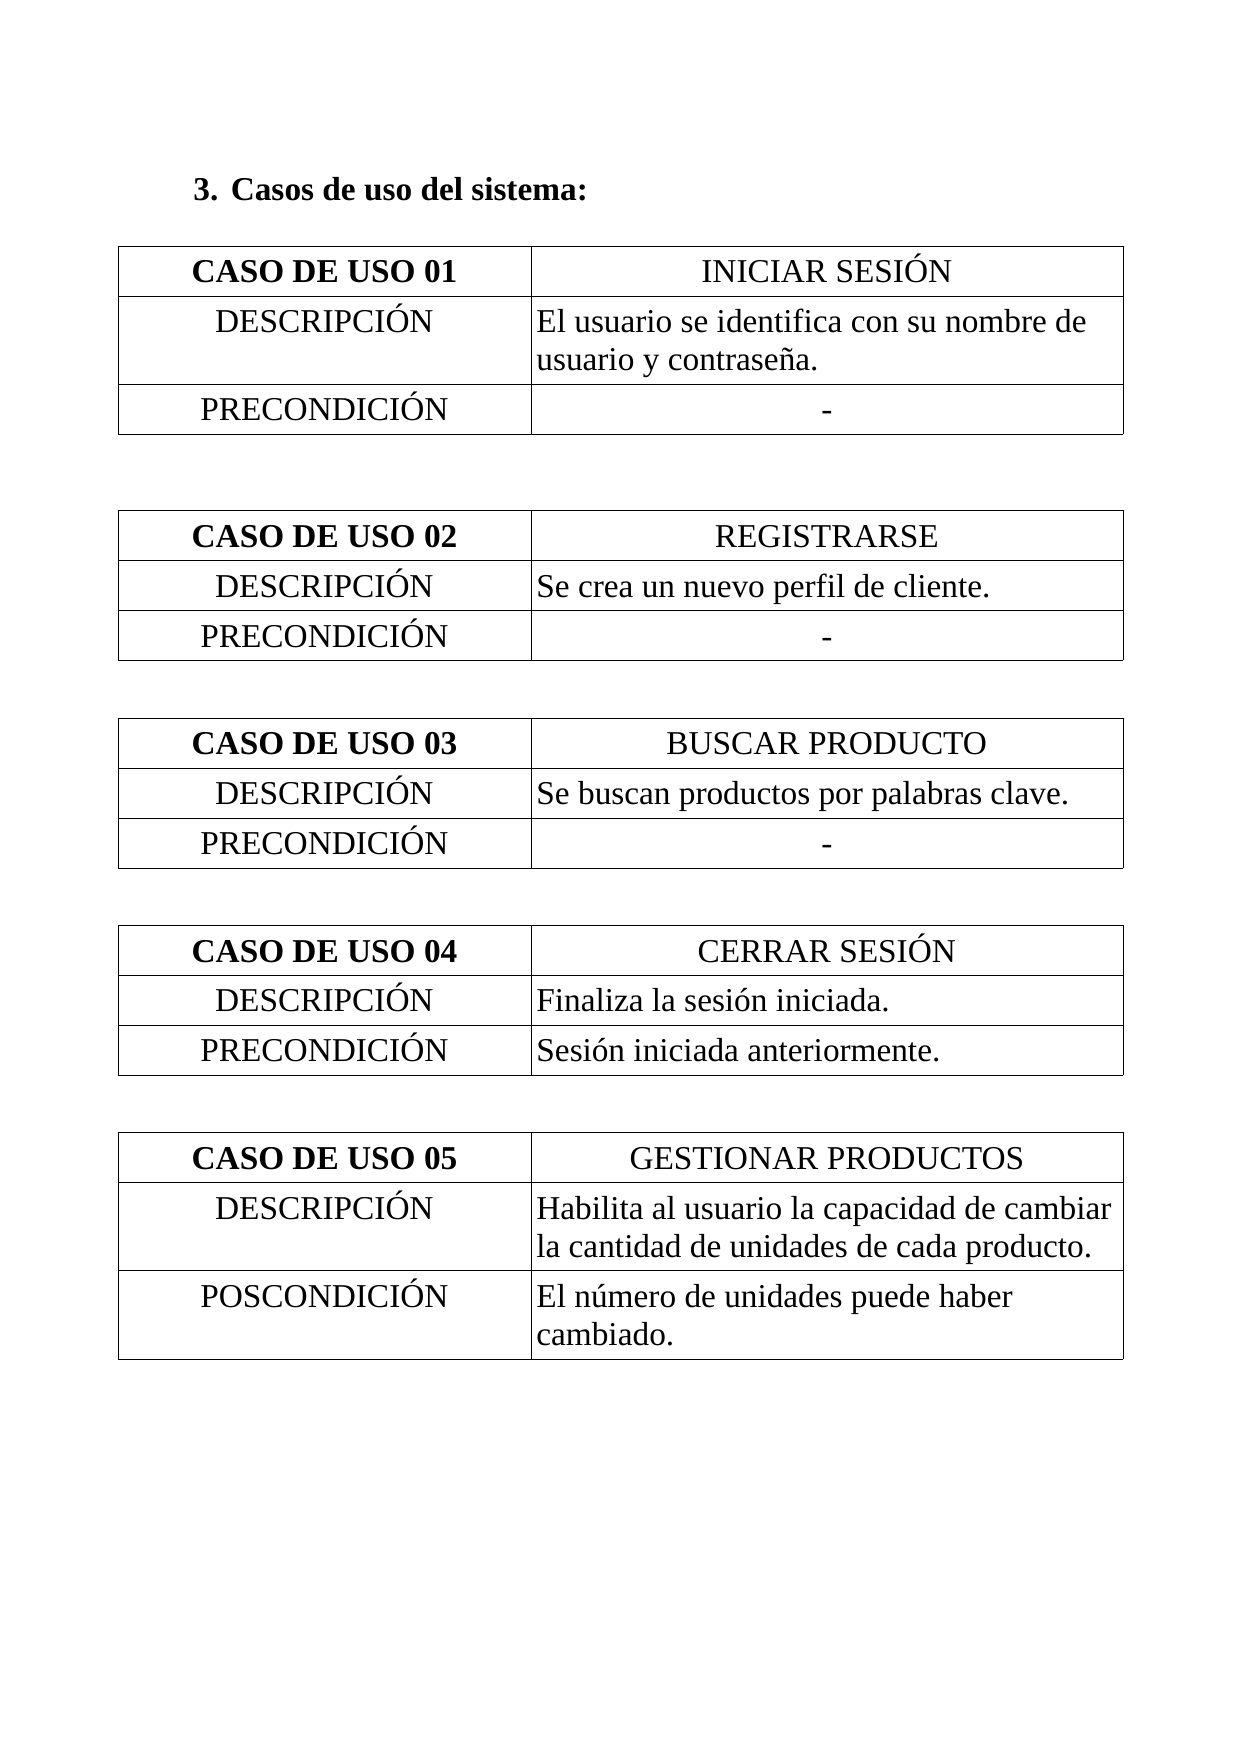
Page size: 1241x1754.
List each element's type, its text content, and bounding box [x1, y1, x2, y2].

table_cell - [532, 819, 1123, 867]
table_header CASO DE USO 03 [119, 719, 531, 768]
table_cell Sesión iniciada anteriormente. [532, 1026, 1123, 1075]
table_cell DESCRIPCIÓN [119, 1183, 531, 1270]
table_cell Habilita al usuario la capacidad de cambiar la cantidad de unidades de cada producto. [532, 1183, 1123, 1270]
table_cell DESCRIPCIÓN [119, 561, 531, 610]
table_header CASO DE USO 04 [119, 926, 531, 975]
table_cell Se buscan productos por palabras clave. [532, 769, 1123, 817]
table_cell PRECONDICIÓN [119, 611, 531, 660]
table_header BUSCAR PRODUCTO [532, 719, 1123, 768]
table_cell DESCRIPCIÓN [119, 976, 531, 1025]
table_cell Se crea un nuevo perfil de cliente. [532, 561, 1123, 610]
table_cell PRECONDICIÓN [119, 1026, 531, 1075]
table_header GESTIONAR PRODUCTOS [532, 1133, 1123, 1182]
table_cell PRECONDICIÓN [119, 385, 531, 434]
table_header CASO DE USO 02 [119, 511, 531, 560]
table_header CERRAR SESIÓN [532, 926, 1123, 975]
table_header CASO DE USO 01 [119, 247, 531, 296]
table_cell PRECONDICIÓN [119, 819, 531, 867]
table_cell El número de unidades puede haber cambiado. [532, 1271, 1123, 1359]
table_cell POSCONDICIÓN [119, 1271, 531, 1359]
table_header CASO DE USO 05 [119, 1133, 531, 1182]
table_cell Finaliza la sesión iniciada. [532, 976, 1123, 1025]
table_cell DESCRIPCIÓN [119, 769, 531, 817]
table_cell - [532, 385, 1123, 434]
table_header REGISTRARSE [532, 511, 1123, 560]
table_cell DESCRIPCIÓN [119, 297, 531, 384]
table_cell - [532, 611, 1123, 660]
table_header INICIAR SESIÓN [532, 247, 1123, 296]
list Casos de uso del sistema: [193, 169, 1122, 207]
table_cell El usuario se identifica con su nombre de usuario y contraseña. [532, 297, 1123, 384]
